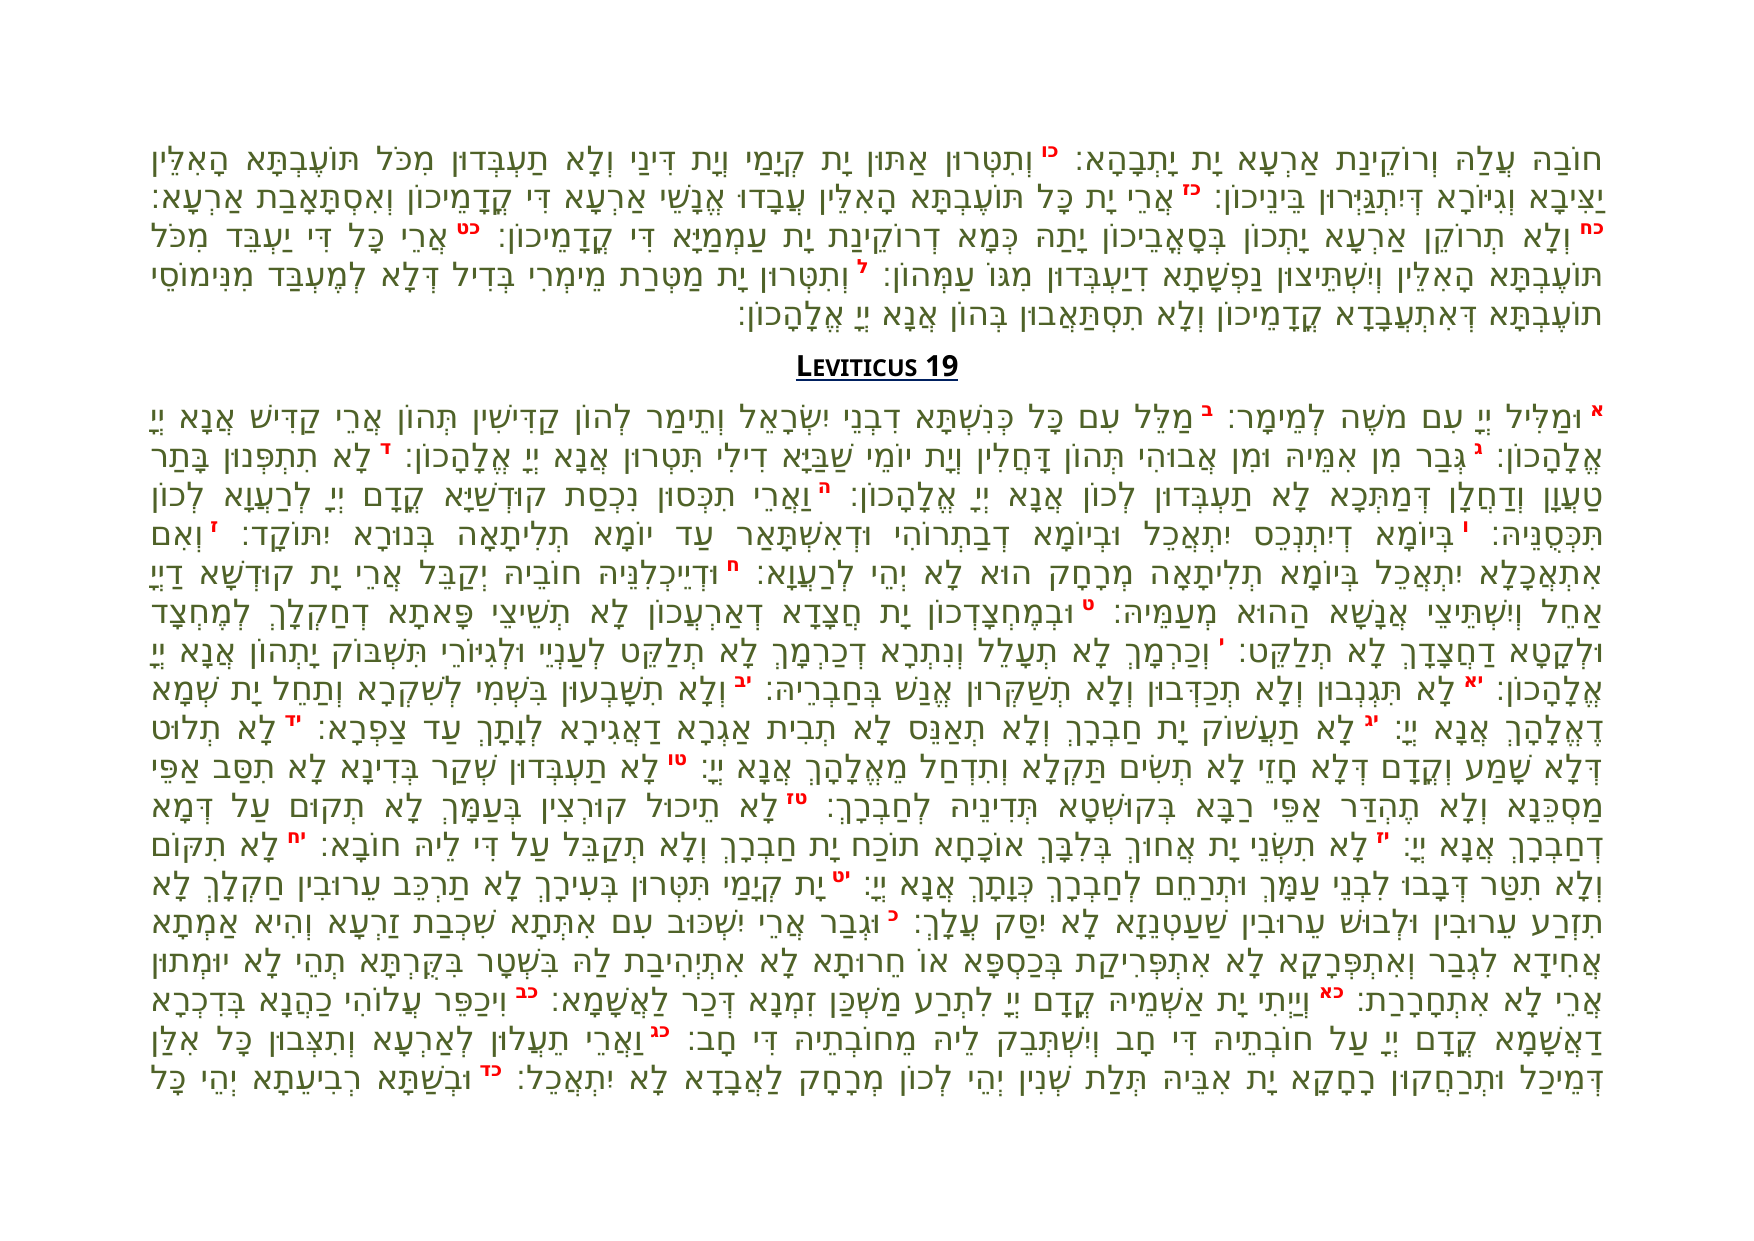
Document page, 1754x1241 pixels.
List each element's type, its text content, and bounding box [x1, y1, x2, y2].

text א וּמַלִּיל יְיָ עִם משֶׁה לְמֵימָר׃ ב מַלֵּל עִם כָּל כְּנִשְׁתָּא דִבְנֵי יִשְׂרָאֵל וְתֵימַר לְהוֹן קַדִּישִׁין תְּהוֹן אֲרֵי קַדִּישׁ אֲנָא יְיָ אֱלָהָכוֹן׃ ג גְּבַר מִן אִמֵּיהּ וּמִן אֲבוּהִי תְּהוֹן דָּחֲלִין וְיָת יוֹמֵי שַׁבַּיָּא דִילִי תִּטְרוּן אֲנָא יְיָ אֱלָהָכוֹן׃ ד לָא תִתְפְּנוּן בָּתַר טַעֲוָן וְדַחֲלָן דְּמַתְּכָא לָא תַעְבְּדוּן לְכוֹן אֲנָא יְיָ אֱלָהָכוֹן׃ ה וַאֲרֵי תִכְּסוּן נִכְסַת קוּדְשַׁיָּא קֳדָם יְיָ לְרַעֲוָא לְכוֹן תִּכְּסֻנֵּיהּ׃ ו בְּיוֹמָא דְיִתְנְכֵס יִתְאֲכֵל וּבְיוֹמָא דְבַתְרוֹהִי וּדְאִשְׁתָּאַר עַד יוֹמָא תְלִיתָאָה בְּנוּרָא יִתּוֹקָד׃ ז וְאִם אִתְאֲכָלָא יִתְאֲכֵל בְּיוֹמָא תְלִיתָאָה מְרָחָק הוּא לָא יְהֵי לְרַעֲוָא׃ ח וּדְיֵיכְלִנֵּיהּ חוֹבֵיהּ יְקַבֵּל אֲרֵי יָת קוּדְשָׁא דַיְיָ אַחֵל וְיִשְׁתֵּיצֵי אֲנָשָׁא הַהוּא מְעַמֵּיהּ׃ ט וּבְמֶחְצָדְכוֹן יָת חֲצָדָא דְאַרְעֲכוֹן לָא תְשֵׁיצֵי פָּאתָא דְחַקְלָךְ לְמֶחְצָד וּלְקָטָא דַחֲצָדָךְ לָא תְלַקֵּט׃ י וְכַרְמָךְ לָא תְעָלֵל וְנִתְרָא דְכַרְמָךְ לָא תְלַקֵּט לְעַנְיֵי וּלְגִיּוֹרֵי תִּשְׁבּוֹק יָתְהוֹן אֲנָא יְיָ אֱלָהָכוֹן׃ יא לָא תִּגְנְבוּן וְלָא תְכַדְּבוּן וְלָא תְשַׁקְּרוּן אֱנַשׁ בְּחַבְרֵיהּ׃ יב וְלָא תִשָּׁבְעוּן בִּשְׁמִי לְשִׁקְרָא וְתַחֵל יָת שְׁמָא דֶאֱלָהָךְ אֲנָא יְיָ׃ יג לָא תַעֲשׁוֹק יָת חַבְרָךְ וְלָא תְאַנֵּס לָא תְבִית אַגְרָא דַאֲגִירָא לְוָתָךְ עַד צַפְרָא׃ יד לָא תְלוּט דְּלָא שָׁמַע וְקֳדָם דְּלָא חָזֵי לָא תְשִׂים תַּקְלָא וְתִדְחַל מֵאֱלָהָךְ אֲנָא יְיָ׃ טו לָא תַעְבְּדוּן שְׁקַר בְּדִינָא לָא תִסַּב אַפֵּי מַסְכֵּנָא וְלָא תֶהְדַּר אַפֵּי רַבָּא בְּקוּשְׁטָא תְּדִינֵיהּ לְחַבְרָךְ׃ טז לָא תֵיכוּל קוּרְצִין בְּעַמָּךְ לָא תְקוּם עַל דְּמָא דְחַבְרָךְ אֲנָא יְיָ׃ יז לָא תִשְׂנֵי יָת אֲחוּךְ בְּלִבָּךְ אוֹכָחָא תוֹכַח יָת חַבְרָךְ וְלָא תְקַבֵּל עַל דִּי לֵיהּ חוֹבָא׃ יח לָא תִקּוֹם וְלָא תִטַּר דְּבָבוּ לִבְנֵי עַמָּךְ וּתְרַחֵם לְחַבְרָךְ כְּוָתָךְ אֲנָא יְיָ׃ יט יָת קְיָמַי תִּטְּרוּן בְּעִירָךְ לָא תַרְכֵּב עֵרוּבִין חַקְלָךְ לָא תִזְרַע עֵרוּבִין וּלְבוּשׁ עֵרוּבִין שַׁעַטְנֵזָא לָא יִסַּק עֲלָךְ׃ כ וּגְבַר אֲרֵי יִשְׁכּוּב עִם אִתְּתָא שִׁכְבַת זַרְעָא וְהִיא אַמְתָא אֲחִידָא לִגְבַר וְאִתְפְּרָקָא לָא אִתְפְּרִיקַת בְּכַסְפָּא אוֹ חֵרוּתָא לָא אִתְיְהִיבַת לַהּ בִּשְׁטָר בִּקֻּרְתָּא תְהֵי לָא יוּמְתוּן אֲרֵי לָא אִתְחָרָרַת׃ כא וְיַיְתִי יָת אַשְׁמֵיהּ קֳדָם יְיָ לִתְרַע מַשְׁכַּן זִמְנָא דְּכַר לַאֲשָׁמָא׃ כב וִיכַפֵּר עֲלוֹהִי כַהֲנָא בְּדִכְרָא דַאֲשָׁמָא קֳדָם יְיָ עַל חוֹבְתֵיהּ דִּי חָב וְיִשְׁתְּבֵק לֵיהּ מֵחוֹבְתֵיהּ דִּי חָב׃ כג וַאֲרֵי תֵעֲלוּן לְאַרְעָא וְתִצְּבוּן כָּל אִלַּן דְּמֵיכַל וּתְרַחֲקוּן רָחָקָא יָת אִבֵּיהּ תְּלַת שְׁנִין יְהֵי לְכוֹן מְרָחָק לַאֲבָדָא לָא יִתְאֲכֵל׃ כד וּבְשַׁתָּא רְבִיעֵתָא יְהֵי כָּל [150, 398, 1604, 1097]
text חוֹבַהּ עֲלַהּ וְרוֹקֵינַת אַרְעָא יָת יָתְבָהָא׃ כו וְתִטְּרוּן אַתּוּן יָת קְיָמַי וְיָת דִּינַי וְלָא תַעְבְּדוּן מִכֹּל תּוֹעֶבְתָּא הָאִלֵּין יַצִּיבָא וְגִיּוֹרָא דְּיִתְגַּיְּרוּן בֵּינֵיכוֹן׃ כז אֲרֵי יָת כָּל תּוֹעֶבְתָּא הָאִלֵּין עֲבָדוּ אֱנָשֵׁי אַרְעָא דִּי קֳדָמֵיכוֹן וְאִסְתָּאָבַת אַרְעָא׃ כח וְלָא תְרוֹקֵן אַרְעָא יָתְכוֹן בְּסָאֳבֵיכוֹן יָתַהּ כְּמָא דְרוֹקֵינַת יָת עַמְמַיָּא דִּי קֳדָמֵיכוֹן׃ כט אֲרֵי כָּל דִּי יַעְבֵּד מִכֹּל תּוֹעֶבְתָּא הָאִלֵּין וְיִשְׁתֵּיצוּן נַפְשָׁתָא דִיַעְבְּדוּן מִגּוֹ עַמְּהוֹן׃ ל וְתִטְּרוּן יָת מַטְּרַת מֵימְרִי בְּדִיל דְּלָא לְמֶעְבַּד מִנִּימוֹסֵי תוֹעֶבְתָּא דְּאִתְעֲבָדָא קֳדָמֵיכוֹן וְלָא תִסְתַּאֲבוּן בְּהוֹן אֲנָא יְיָ אֱלָהָכוֹן׃ [150, 139, 1604, 333]
text Leviticus 19 [150, 346, 1604, 385]
